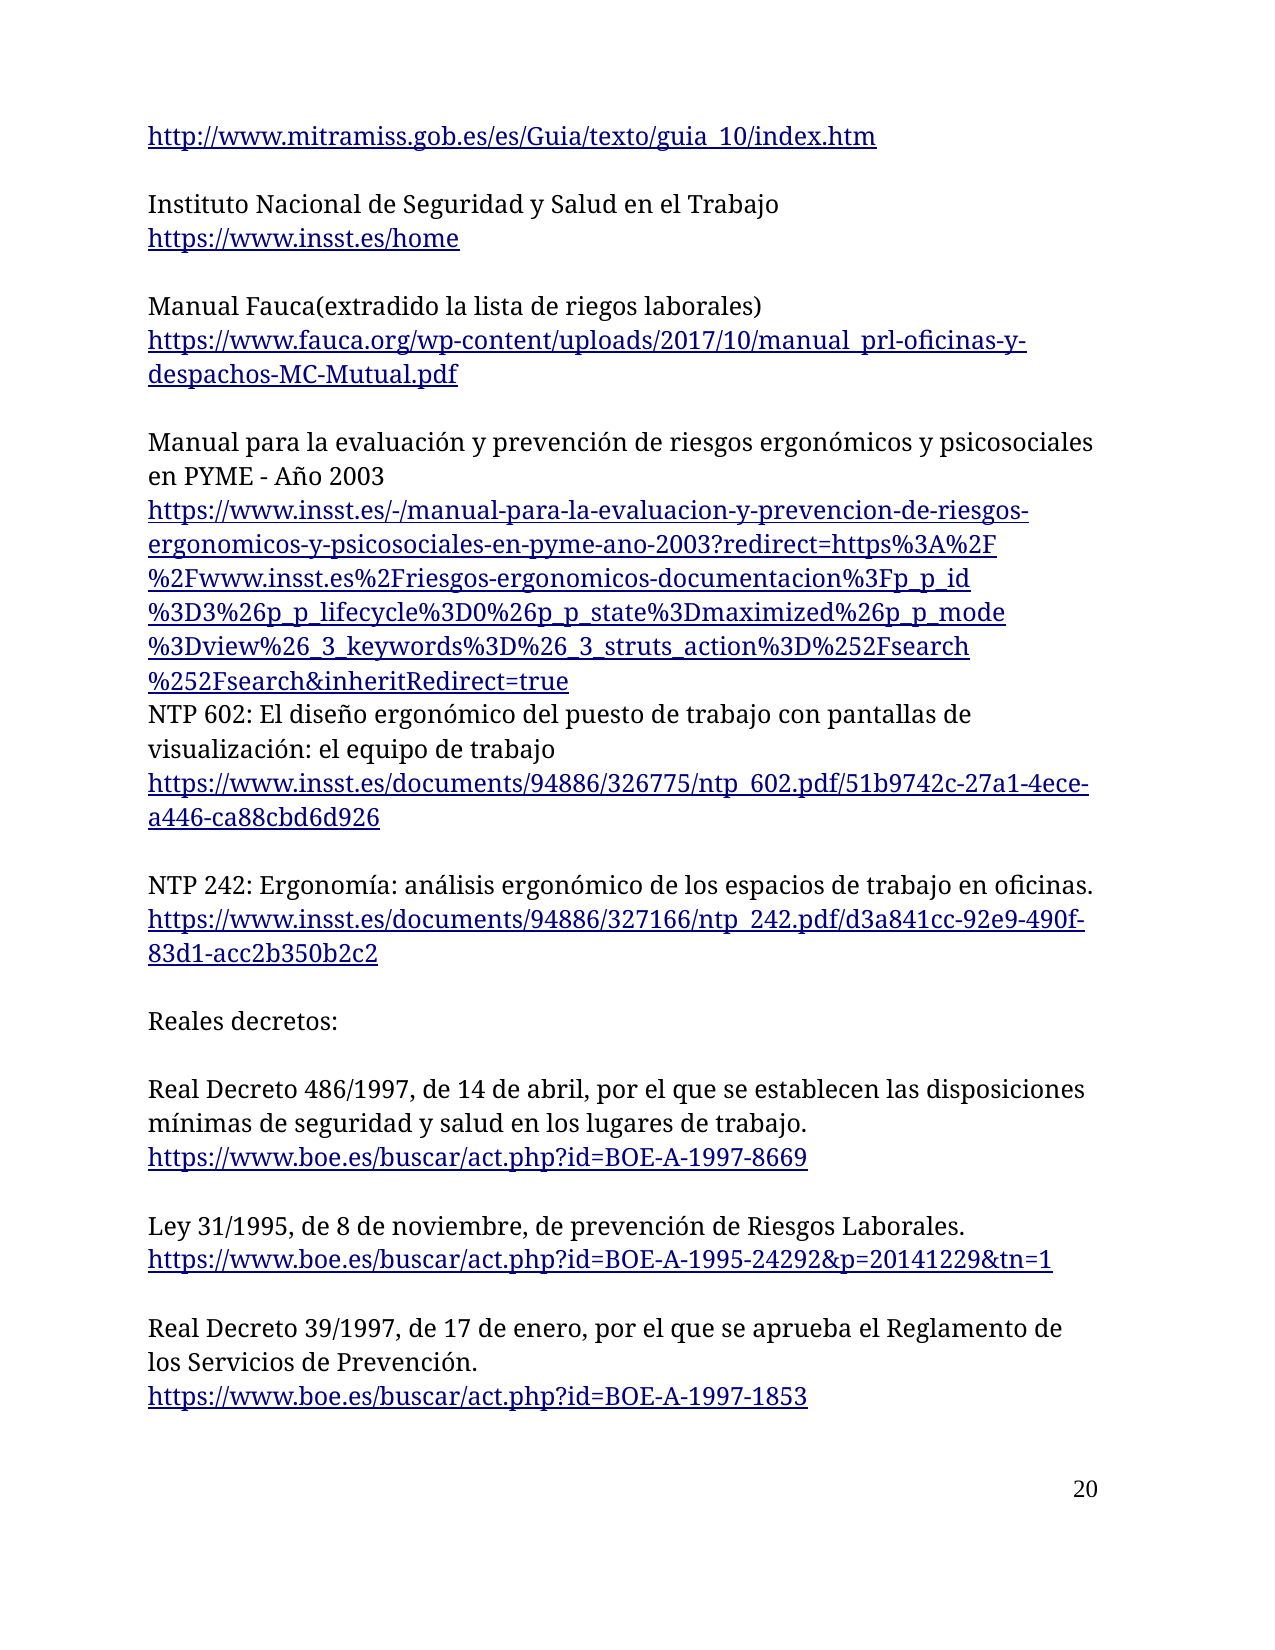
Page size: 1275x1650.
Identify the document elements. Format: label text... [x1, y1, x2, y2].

text Manual para la evaluación y prevención de riesgos ergonómicos y psicosociales en PYME - Año 2003 [148, 425, 1098, 493]
text https://www.boe.es/buscar/act.php?id=BOE-A-1997-8669 [148, 1140, 1098, 1174]
text Reales decretos: [148, 1004, 1098, 1038]
text Manual Fauca(extradido la lista de riegos laborales) [148, 288, 1098, 322]
text http://www.mitramiss.gob.es/es/Guia/texto/guia_10/index.htm [148, 118, 1098, 152]
text https://www.fauca.org/wp-content/uploads/2017/10/manual_prl-oficinas-y-despachos-MC-Mutual.pdf [148, 322, 1098, 391]
text Ley 31/1995, de 8 de noviembre, de prevención de Riesgos Laborales. [148, 1208, 1098, 1242]
text https://www.insst.es/documents/94886/327166/ntp_242.pdf/d3a841cc-92e9-490f-83d1-acc2b350b2c2 [148, 902, 1098, 970]
text NTP 602: El diseño ergonómico del puesto de trabajo con pantallas de visualización: el equipo de trabajo [148, 697, 1098, 765]
text https://www.boe.es/buscar/act.php?id=BOE-A-1997-1853 [148, 1378, 1098, 1412]
text Real Decreto 39/1997, de 17 de enero, por el que se aprueba el Reglamento de los Servicios de Prevención. [148, 1310, 1098, 1378]
text NTP 242: Ergonomía: análisis ergonómico de los espacios de trabajo en oficinas. [148, 867, 1098, 902]
text Real Decreto 486/1997, de 14 de abril, por el que se establecen las disposiciones mínimas de seguridad y salud en los lugares de trabajo. [148, 1072, 1098, 1140]
text https://www.insst.es/-/manual-para-la-evaluacion-y-prevencion-de-riesgos-ergonomicos-y-psicosociales-en-pyme-ano-2003?redirect=https%3A%2F%2Fwww.insst.es%2Friesgos-ergonomicos-documentacion%3Fp_p_id%3D3%26p_p_lifecycle%3D0%26p_p_state%3Dmaximized%26p_p_mode%3Dview%26_3_keywords%3D%26_3_struts_action%3D%252Fsearch%252Fsearch&inheritRedirect=true [148, 493, 1098, 697]
text Instituto Nacional de Seguridad y Salud en el Trabajo [148, 186, 1098, 220]
text https://www.boe.es/buscar/act.php?id=BOE-A-1995-24292&p=20141229&tn=1 [148, 1242, 1098, 1276]
text https://www.insst.es/home [148, 220, 1098, 254]
text https://www.insst.es/documents/94886/326775/ntp_602.pdf/51b9742c-27a1-4ece-a446-ca88cbd6d926 [148, 765, 1098, 833]
